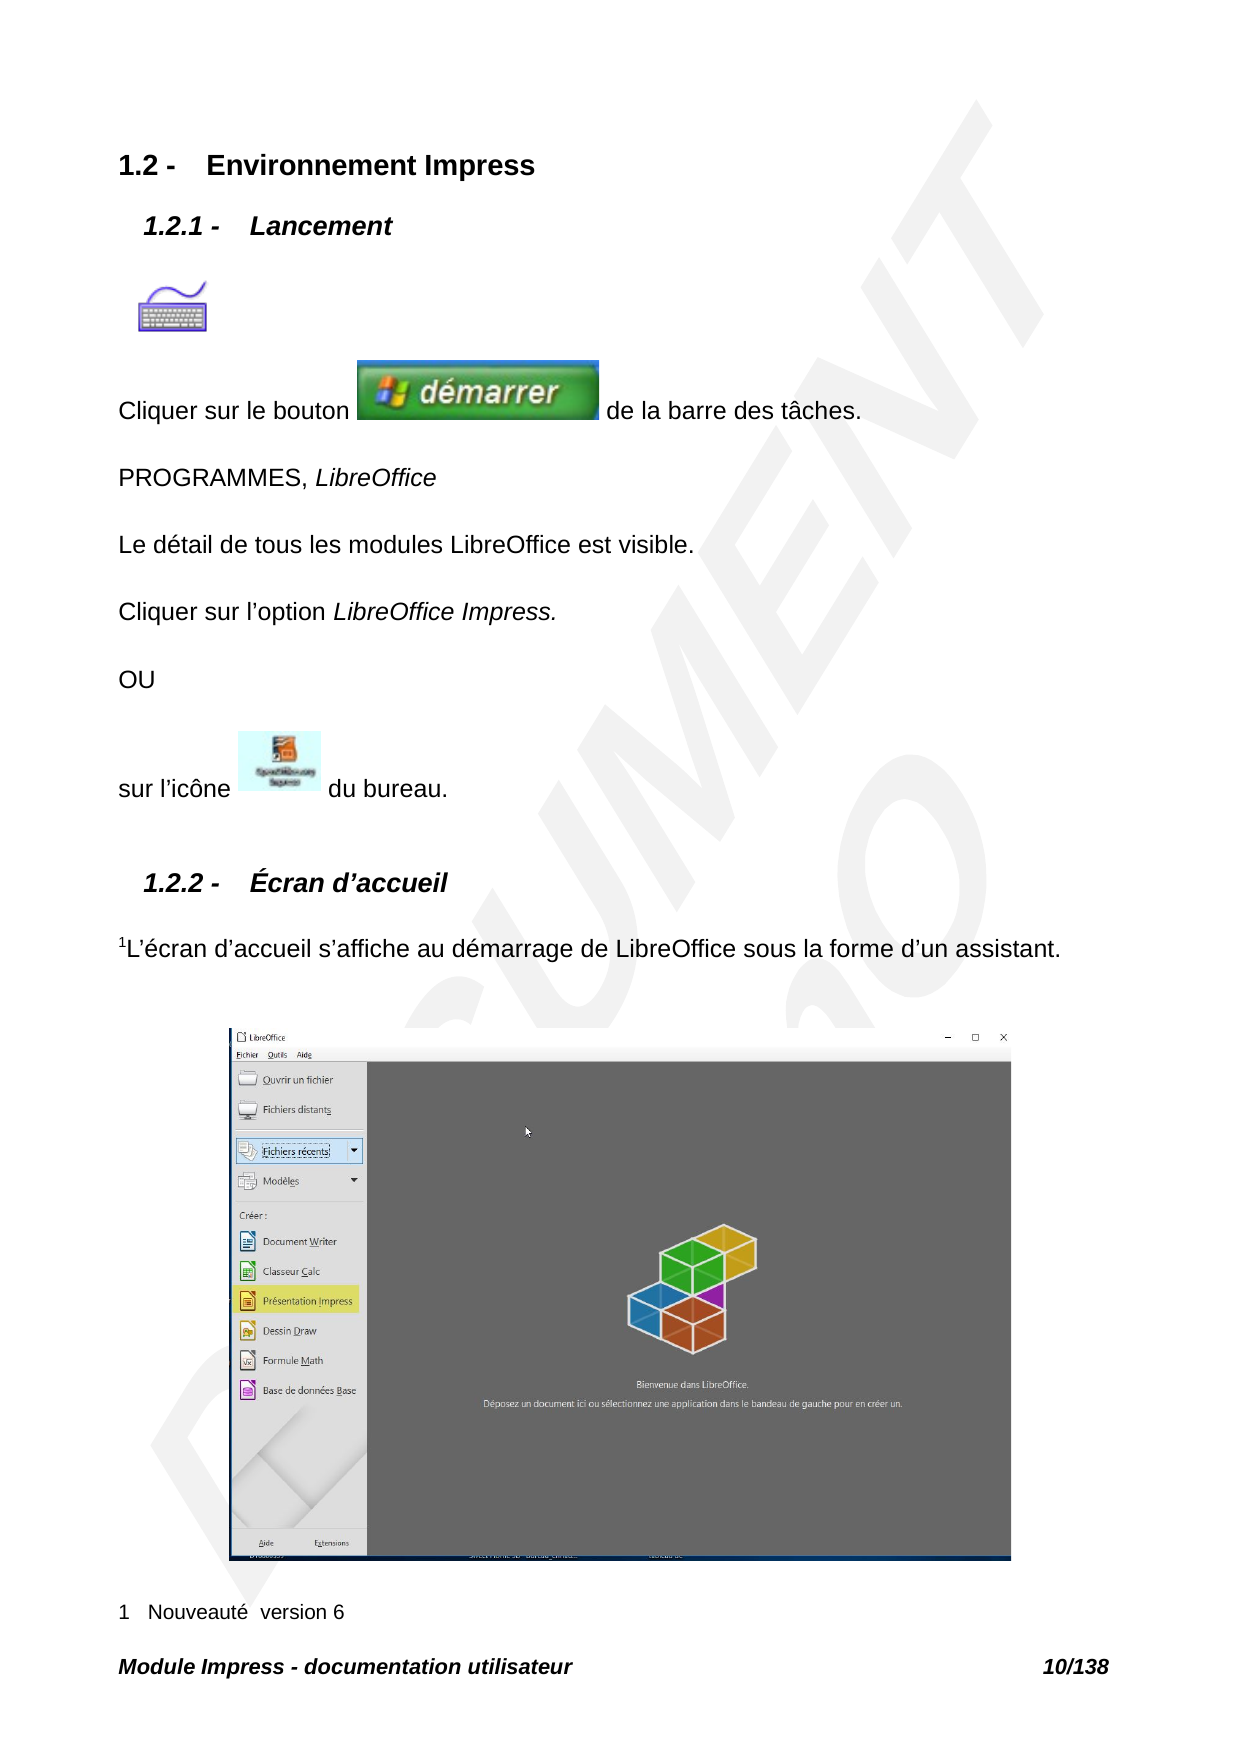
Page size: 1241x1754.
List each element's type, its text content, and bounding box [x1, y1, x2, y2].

picture [229, 1028, 1012, 1561]
picture [357, 360, 600, 420]
text Cliquer sur le bouton de la barre des tâches. [118, 277, 1122, 425]
subtitle Environnement Impress [118, 147, 1122, 181]
subtitle Écran d’accueil [143, 867, 1122, 898]
text Cliquer sur l’option LibreOffice Impress. [118, 597, 1122, 626]
text OU [118, 664, 1122, 693]
text PROGRAMMES, LibreOffice [118, 463, 1122, 492]
picture [134, 270, 210, 346]
picture [238, 731, 321, 791]
subtitle Lancement [143, 210, 1122, 241]
text sur l’icône du bureau. [118, 732, 1122, 803]
text L’écran d’accueil s’affiche au démarrage de LibreOffice sous la forme d’un assistant. [118, 934, 1122, 963]
text Nouveauté version 6 [118, 1600, 1122, 1624]
text Le détail de tous les modules LibreOffice est visible. [118, 530, 1122, 559]
